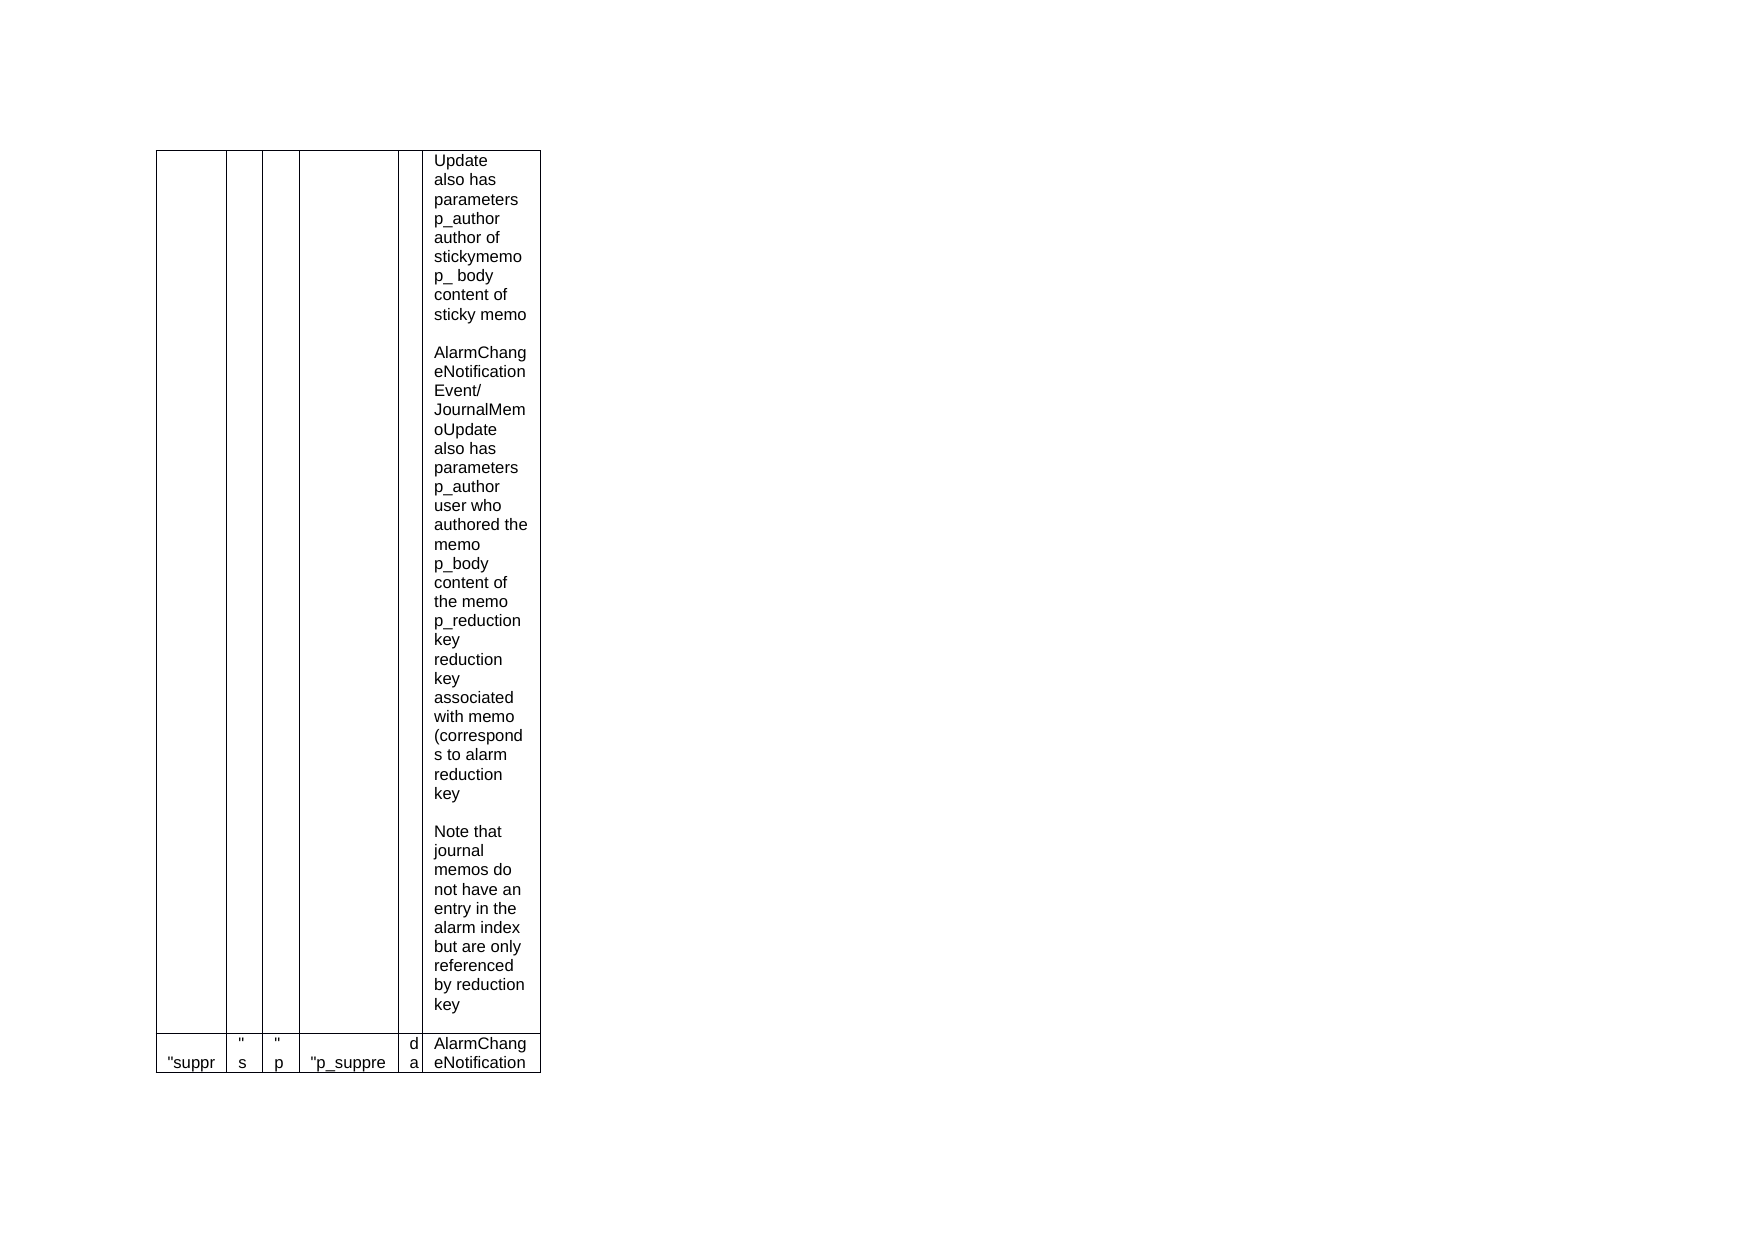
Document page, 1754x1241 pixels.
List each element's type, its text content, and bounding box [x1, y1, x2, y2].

table_cell [263, 151, 299, 1033]
table_cell "p [263, 1034, 299, 1072]
table_cell [157, 151, 226, 1033]
table_cell "p_suppre [300, 1034, 398, 1072]
table_cell [300, 151, 398, 1033]
table_cell [227, 151, 262, 1033]
table_cell "s [227, 1034, 262, 1072]
table_cell "suppr [157, 1034, 226, 1072]
table_cell AlarmChangeNotification [423, 1034, 540, 1072]
table_cell da [399, 1034, 422, 1072]
table_cell Update also has parameters p_author author of stickymemo p_ body content of sticky memo AlarmChangeNotificationEvent/JournalMemoUpdate also has parameters p_author user who authored the memo p_body content of the memo p_reductionkey reduction key associated with memo (corresponds to alarm reduction key Note that journal memos do not have an entry in the alarm index but are only referenced by reduction key [423, 151, 540, 1033]
table_cell [399, 151, 422, 1033]
